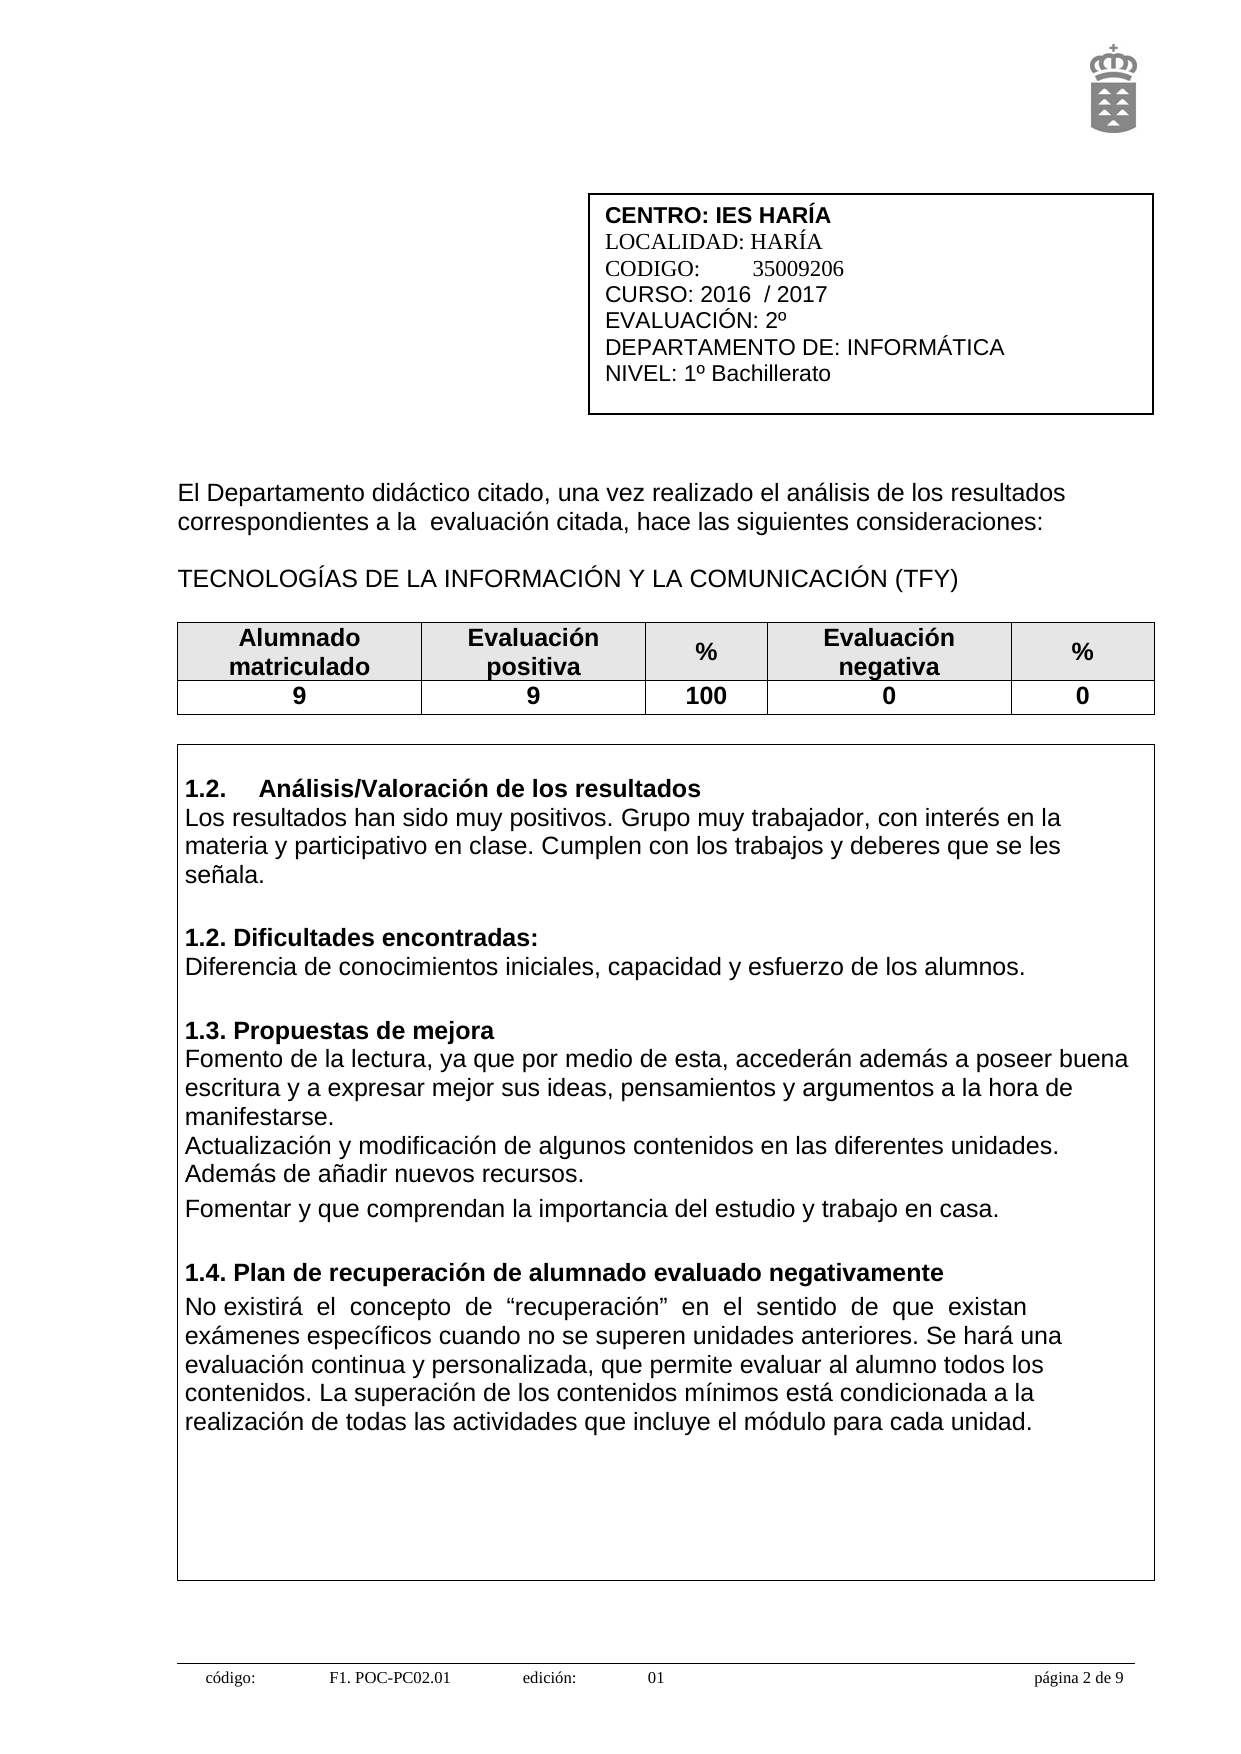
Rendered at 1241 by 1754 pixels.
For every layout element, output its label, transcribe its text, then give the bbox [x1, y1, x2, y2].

text NIVEL: 1º Bachillerato [605, 360, 1137, 386]
picture [1090, 44, 1137, 133]
table_header % [646, 623, 767, 680]
table_header % [1012, 623, 1154, 680]
table_header Alumnado matriculado [178, 623, 421, 680]
text DEPARTAMENTO DE: INFORMÁTICA [605, 334, 1137, 360]
text CURSO: 2016 / 2017 [605, 281, 1137, 307]
text CENTRO: IES HARÍA [605, 202, 1137, 228]
table_cell 0 [768, 681, 1011, 714]
table_cell 9 [178, 681, 421, 714]
table_cell 9 [422, 681, 645, 714]
table_cell 100 [646, 681, 767, 714]
table_header Evaluación negativa [768, 623, 1011, 680]
text LOCALIDAD: HARÍA [605, 228, 1137, 254]
text CODIGO: 35009206 [605, 254, 1137, 281]
table_header Análisis/Valoración de los resultados Los resultados han sido muy positivos. Grupo muy trabajador, con interés en la materia y participativo en clase. Cumplen con los trabajos y deberes que se les señala. 1.2. Dificultades encontradas: Diferencia de conocimientos iniciales, capacidad y esfuerzo de los alumnos. 1.3. Propuestas de mejora Fomento de la lectura, ya que por medio de esta, accederán además a poseer buena escritura y a expresar mejor sus ideas, pensamientos y argumentos a la hora de manifestarse. Actualización y modificación de algunos contenidos en las diferentes unidades. Además de añadir nuevos recursos. Fomentar y que comprendan la importancia del estudio y trabajo en casa. 1.4. Plan de recuperación de alumnado evaluado negativamente No existirá el concepto de “recuperación” en el sentido de que existan exámenes específicos cuando no se superen unidades anteriores. Se hará una evaluación continua y personalizada, que permite evaluar al alumno todos los contenidos. La superación de los contenidos mínimos está condicionada a la realización de todas las actividades que incluye el módulo para cada unidad. [178, 745, 1154, 1580]
text EVALUACIÓN: 2º [605, 307, 1137, 334]
table_header Evaluación positiva [422, 623, 645, 680]
text El Departamento didáctico citado, una vez realizado el análisis de los resultados correspondientes a la evaluación citada, hace las siguientes consideraciones: [177, 478, 1137, 536]
table_cell 0 [1012, 681, 1154, 714]
text TECNOLOGÍAS DE LA INFORMACIÓN Y LA COMUNICACIÓN (TFY) [177, 564, 1137, 593]
